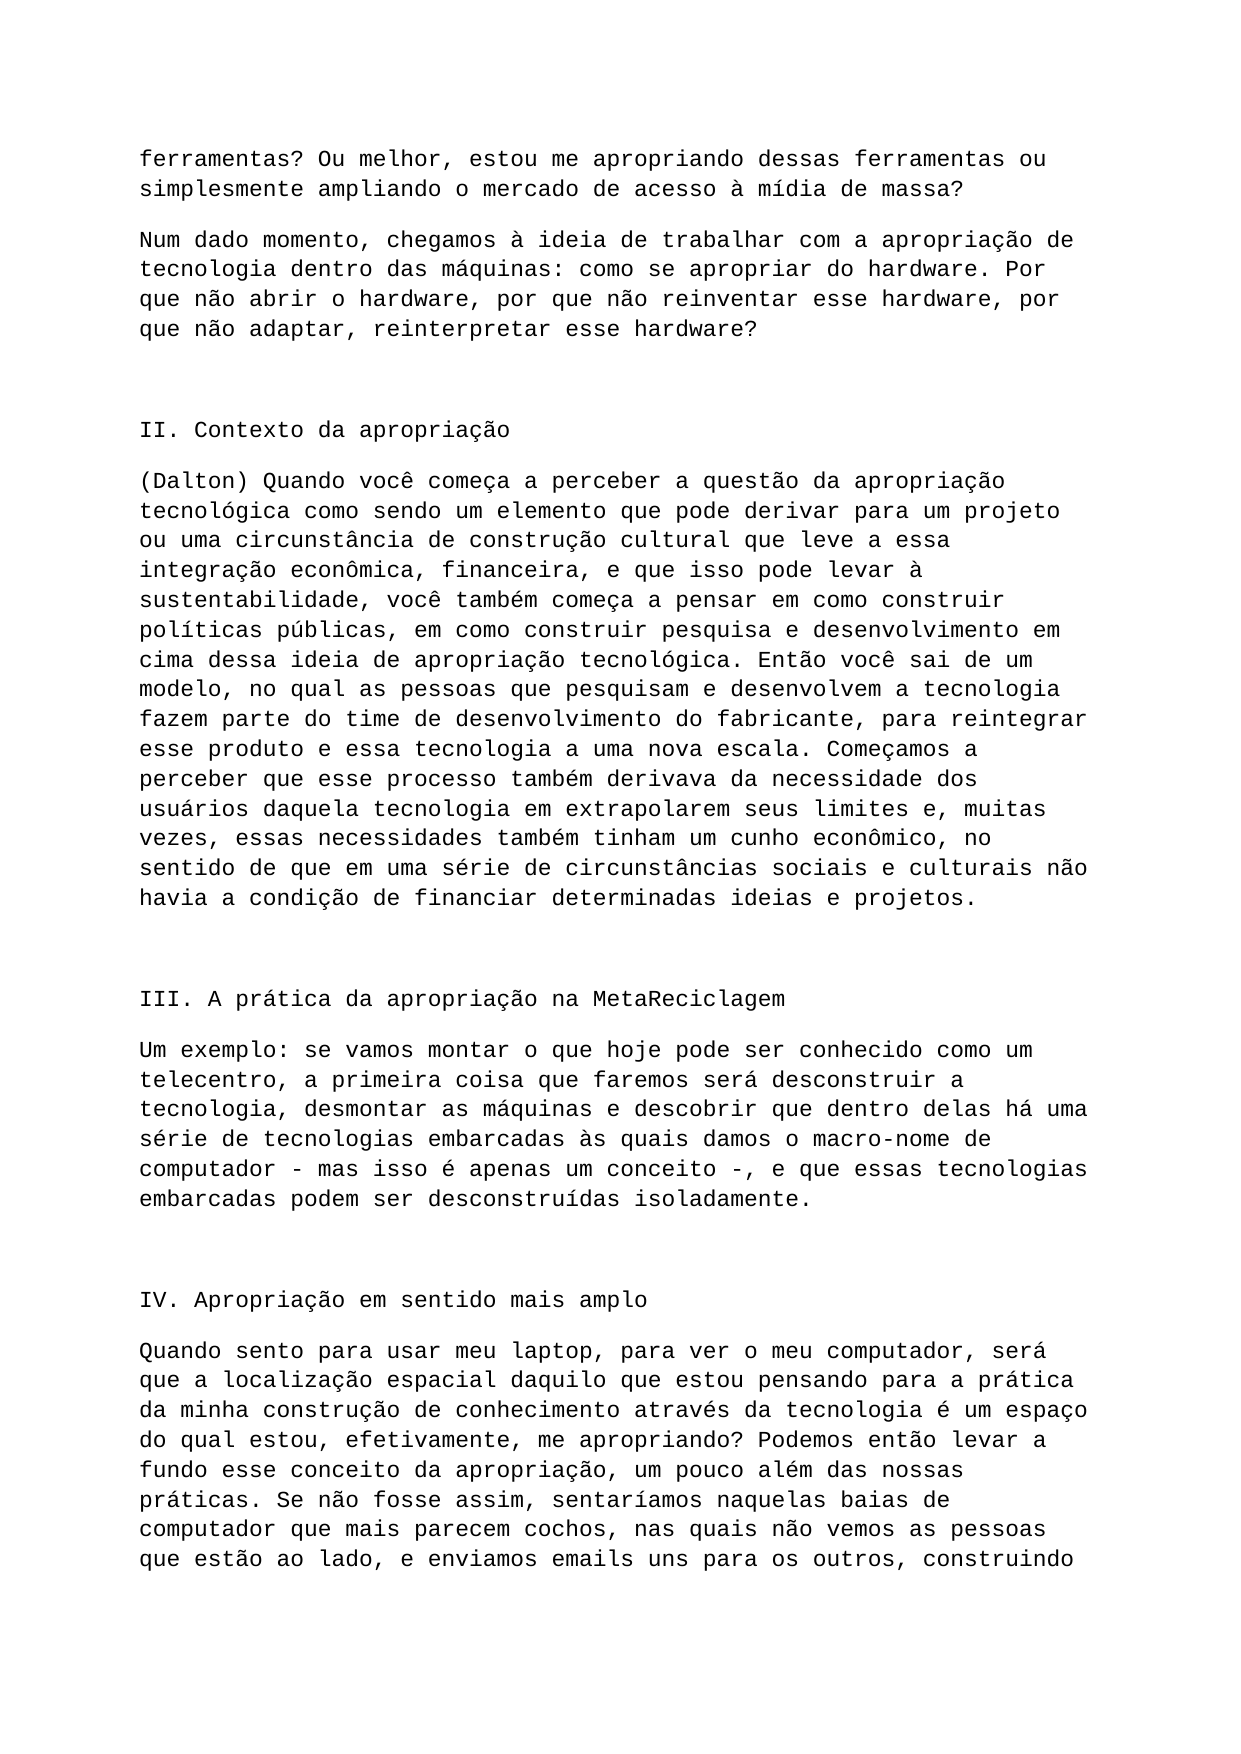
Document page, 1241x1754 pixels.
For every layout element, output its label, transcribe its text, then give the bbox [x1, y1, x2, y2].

text IV. Apropriação em sentido mais amplo [139, 1288, 1101, 1314]
text Um exemplo: se vamos montar o que hoje pode ser conhecido como um telecentro, a primeira coisa que faremos será desconstruir a tecnologia, desmontar as máquinas e descobrir que dentro delas há uma série de tecnologias embarcadas às quais damos o macro-nome de computador - mas isso é apenas um conceito -, e que essas tecnologias embarcadas podem ser desconstruídas isoladamente. [139, 1038, 1101, 1213]
text (Dalton) Quando você começa a perceber a questão da apropriação tecnológica como sendo um elemento que pode derivar para um projeto ou uma circunstância de construção cultural que leve a essa integração econômica, financeira, e que isso pode levar à sustentabilidade, você também começa a pensar em como construir políticas públicas, em como construir pesquisa e desenvolvimento em cima dessa ideia de apropriação tecnológica. Então você sai de um modelo, no qual as pessoas que pesquisam e desenvolvem a tecnologia fazem parte do time de desenvolvimento do fabricante, para reintegrar esse produto e essa tecnologia a uma nova escala. Começamos a perceber que esse processo também derivava da necessidade dos usuários daquela tecnologia em extrapolarem seus limites e, muitas vezes, essas necessidades também tinham um cunho econômico, no sentido de que em uma série de circunstâncias sociais e culturais não havia a condição de financiar determinadas ideias e projetos. [139, 469, 1101, 912]
text Num dado momento, chegamos à ideia de trabalhar com a apropriação de tecnologia dentro das máquinas: como se apropriar do hardware. Por que não abrir o hardware, por que não reinventar esse hardware, por que não adaptar, reinterpretar esse hardware? [139, 228, 1101, 343]
text III. A prática da apropriação na MetaReciclagem [139, 988, 1101, 1013]
text Quando sento para usar meu laptop, para ver o meu computador, será que a localização espacial daquilo que estou pensando para a prática da minha construção de conhecimento através da tecnologia é um espaço do qual estou, efetivamente, me apropriando? Podemos então levar a fundo esse conceito da apropriação, um pouco além das nossas práticas. Se não fosse assim, sentaríamos naquelas baias de computador que mais parecem cochos, nas quais não vemos as pessoas que estão ao lado, e enviamos emails uns para os outros, construindo [139, 1339, 1101, 1573]
text II. Contexto da apropriação [139, 419, 1101, 444]
text ferramentas? Ou melhor, estou me apropriando dessas ferramentas ou simplesmente ampliando o mercado de acesso à mídia de massa? [139, 148, 1101, 203]
